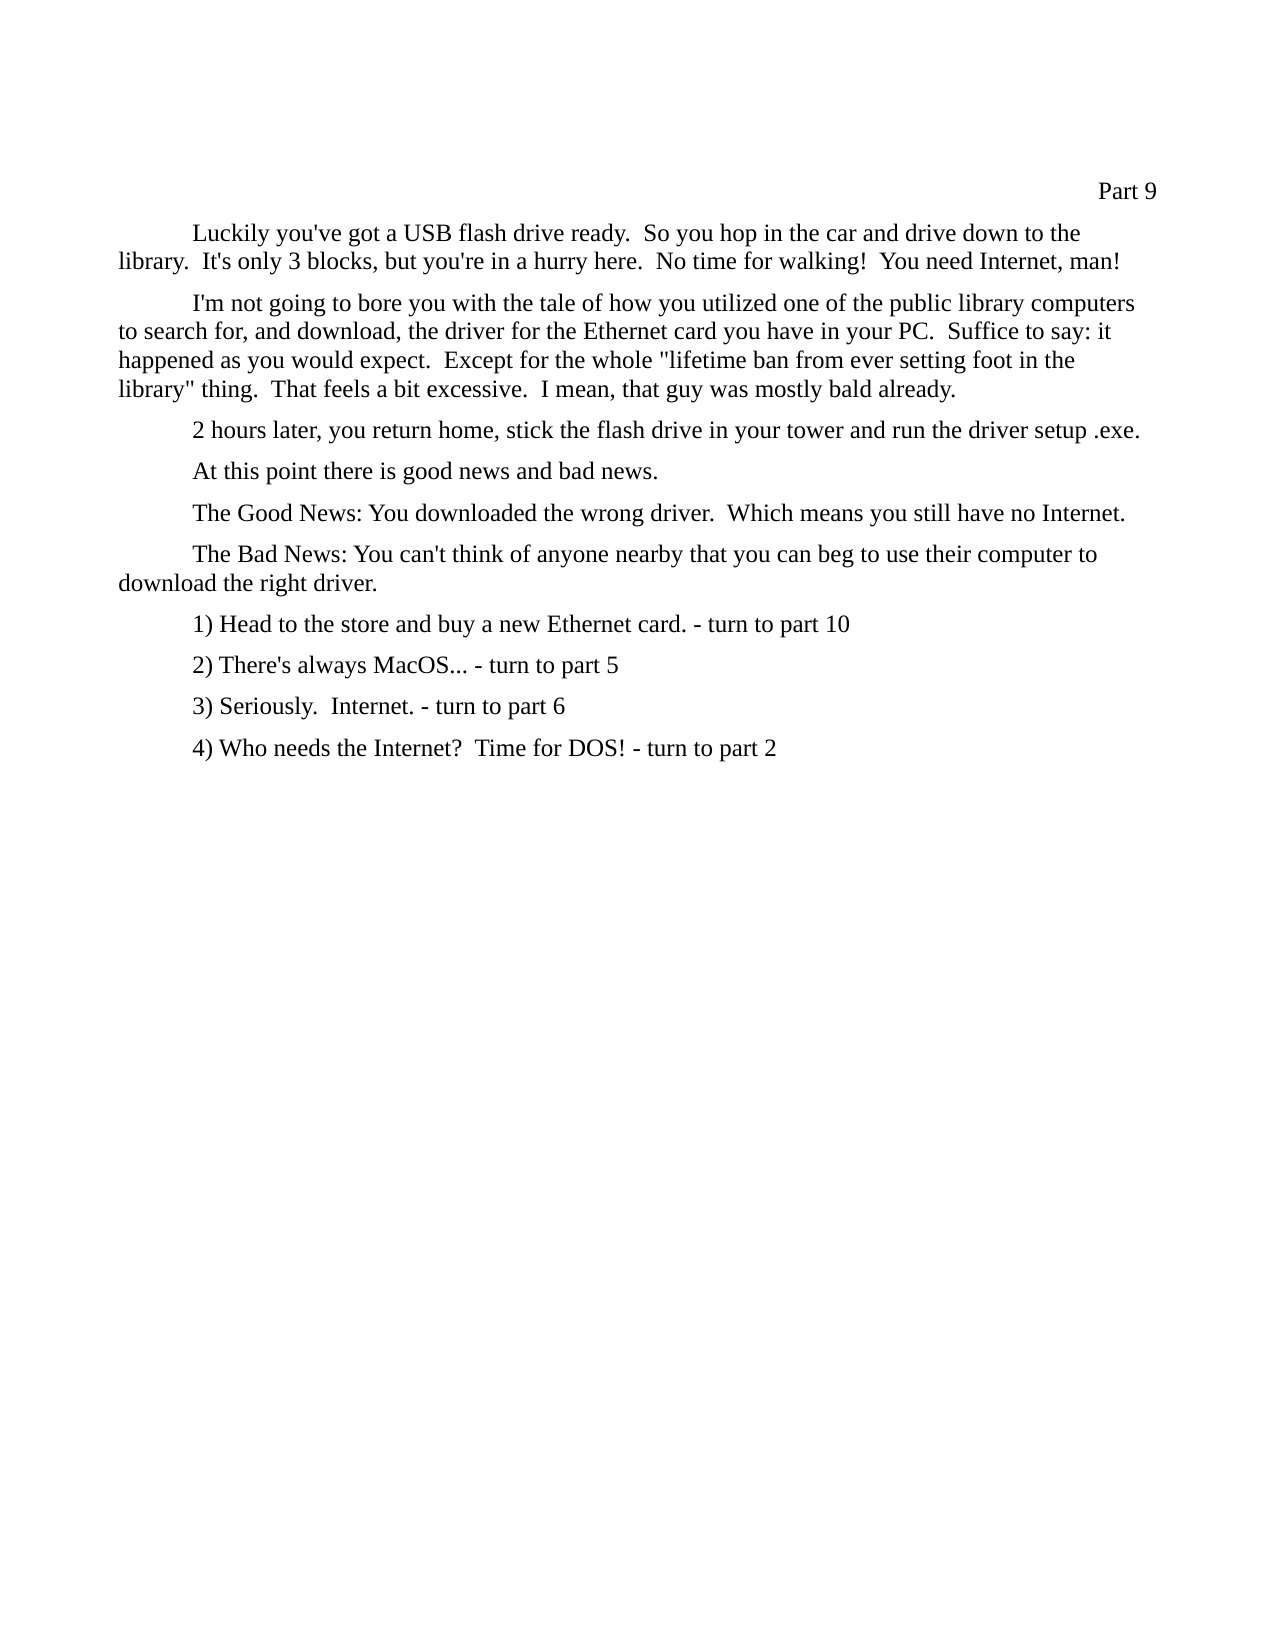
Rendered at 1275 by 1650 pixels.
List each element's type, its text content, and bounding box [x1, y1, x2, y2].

text The Good News: You downloaded the wrong driver. Which means you still have no Internet. [118, 498, 1157, 526]
text 3) Seriously. Internet. - turn to part 6 [118, 691, 1157, 720]
text The Bad News: You can't think of anyone nearby that you can beg to use their computer to download the right driver. [118, 539, 1157, 596]
text 2) There's always MacOS... - turn to part 5 [118, 650, 1157, 679]
text Luckily you've got a USB flash drive ready. So you hop in the car and drive down to the library. It's only 3 blocks, but you're in a hurry here. No time for walking! You need Internet, man! [118, 218, 1157, 275]
text At this point there is good news and bad news. [118, 456, 1157, 485]
text 4) Who needs the Internet? Time for DOS! - turn to part 2 [118, 733, 1157, 761]
text 1) Head to the store and buy a new Ethernet card. - turn to part 10 [118, 609, 1157, 638]
text Part 9 [118, 176, 1157, 205]
text 2 hours later, you return home, stick the flash drive in your tower and run the driver setup .exe. [118, 415, 1157, 444]
text I'm not going to bore you with the tale of how you utilized one of the public library computers to search for, and download, the driver for the Ethernet card you have in your PC. Suffice to say: it happened as you would expect. Except for the whole "lifetime ban from ever setting foot in the library" thing. That feels a bit excessive. I mean, that guy was mostly bald already. [118, 288, 1157, 403]
